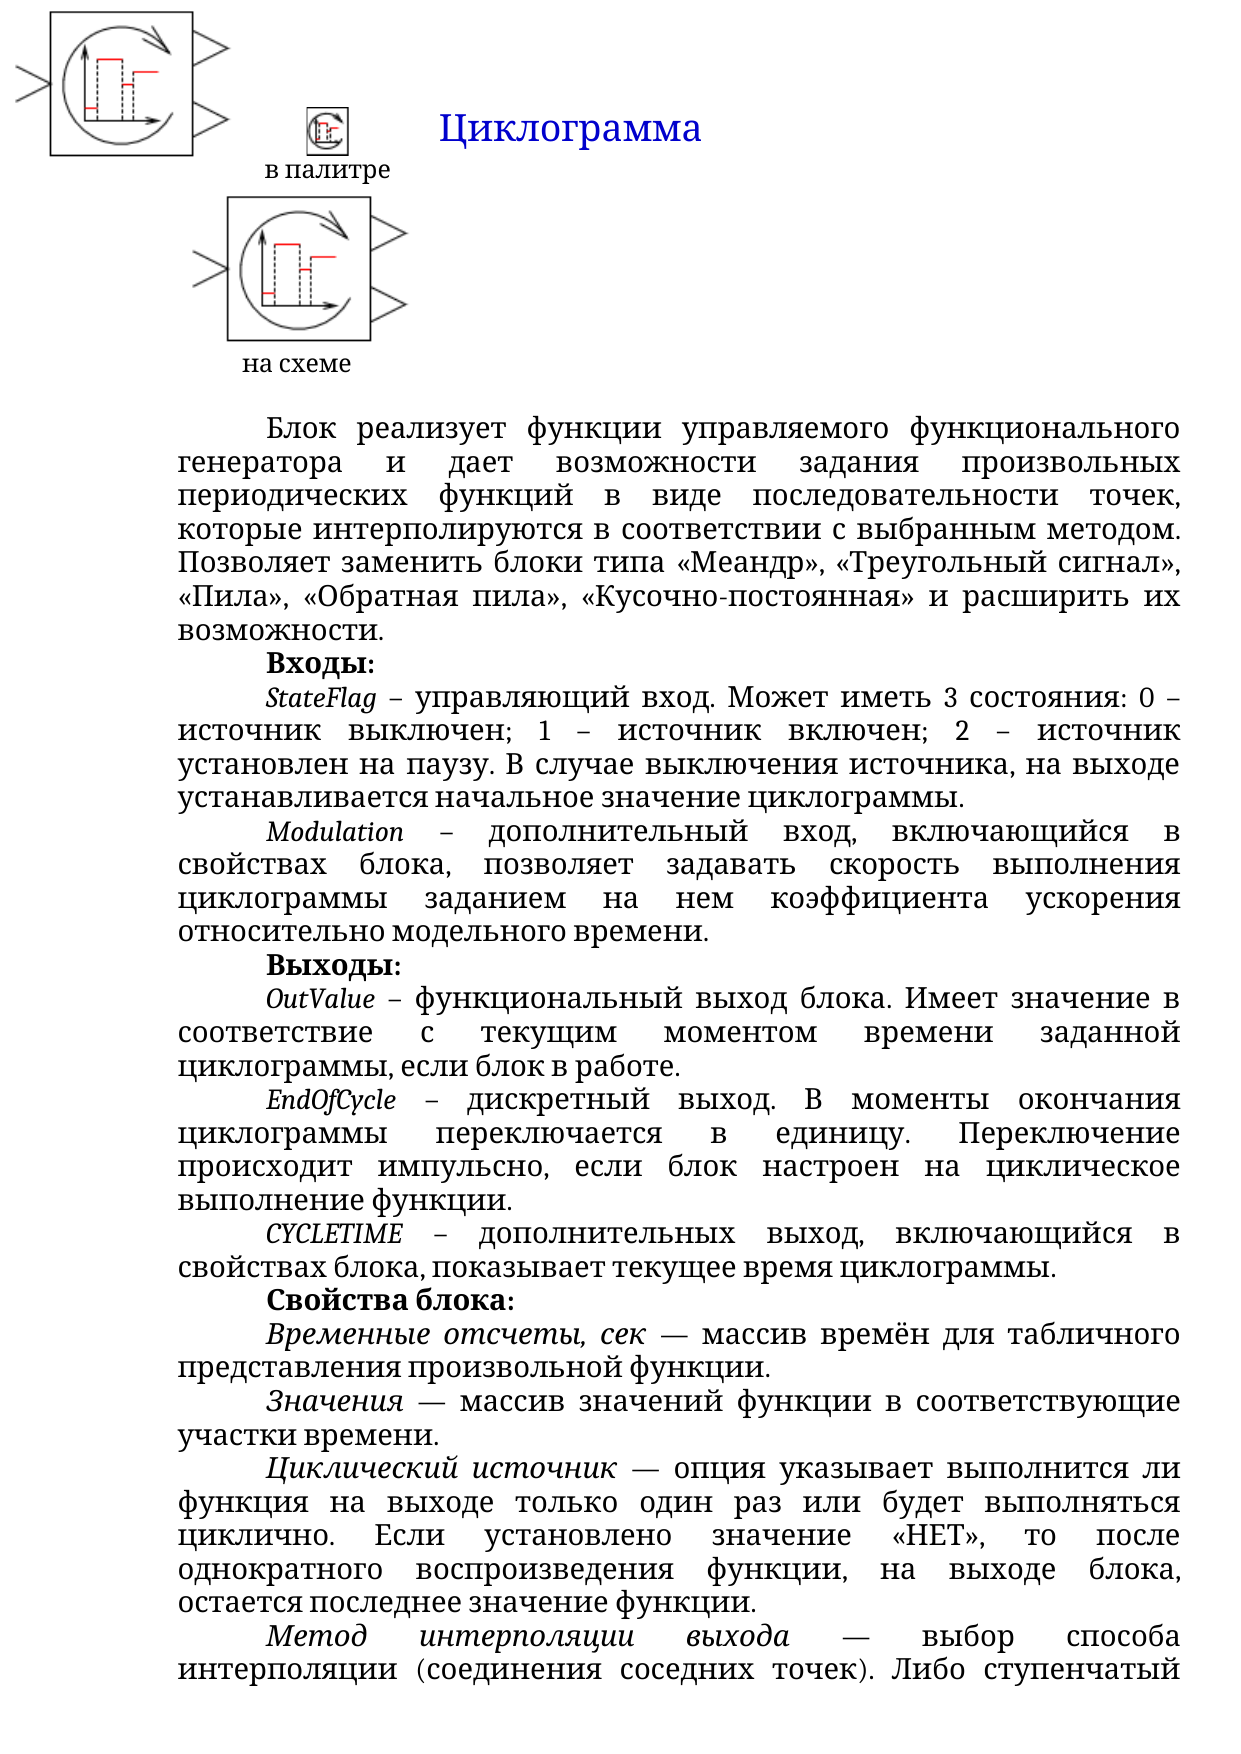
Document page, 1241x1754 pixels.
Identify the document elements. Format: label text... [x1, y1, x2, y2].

text Блок реализует функции управляемого функционального генератора и дает возможности задания произвольных периодических функций в виде последовательности точек, которые интерполируются в соответствии с выбранным методом. Позволяет заменить блоки типа «Меандр», «Треугольный сигнал», «Пила», «Обратная пила», «Кусочно-постоянная» и расширить их возможности. [177, 412, 1181, 647]
table_cell [428, 185, 1176, 350]
text Входы: [177, 647, 1181, 681]
text CYCLETIME – дополнительных выход, включающийся в свойствах блока, показывает текущее время циклограммы. [177, 1217, 1181, 1284]
text Значения — массив значений функции в соответствующие участки времени. [177, 1385, 1181, 1452]
table_header [239, 107, 306, 156]
text Выходы: [177, 949, 1181, 983]
table_cell в палитре [166, 156, 427, 184]
text Временные отсчеты, сек — массив времён для табличного представления произвольной функции. [177, 1318, 1181, 1385]
text Modulation – дополнительный вход, включающийся в свойствах блока, позволяет задавать скорость выполнения циклограммы заданием на нем коэффициента ускорения относительно модельного времени. [177, 815, 1181, 949]
table_cell на схеме [166, 350, 427, 379]
table_cell [166, 185, 177, 350]
table_cell [428, 156, 1176, 184]
text Метод интерполяции выхода — выбор способа интерполяции (соединения соседних точек). Либо ступенчатый [177, 1620, 1181, 1687]
picture [177, 184, 417, 351]
table_cell [428, 350, 1176, 379]
picture [306, 107, 349, 156]
table_header Циклограмма [428, 107, 1176, 156]
picture [0, 0, 239, 166]
text StateFlag – управляющий вход. Может иметь 3 состояния: 0 – источник выключен; 1 – источник включен; 2 – источник установлен на паузу. В случае выключения источника, на выходе устанавливается начальное значение циклограммы. [177, 681, 1181, 815]
text EndOfCycle – дискретный выход. В моменты окончания циклограммы переключается в единицу. Переключение происходит импульсно, если блок настроен на циклическое выполнение функции. [177, 1083, 1181, 1217]
table_header [349, 107, 427, 156]
text OutValue – функциональный выход блока. Имеет значение в соответствие с текущим моментом времени заданной циклограммы, если блок в работе. [177, 983, 1181, 1083]
table_cell [417, 185, 427, 350]
text Свойства блока: [177, 1284, 1181, 1318]
text Циклический источник — опция указывает выполнится ли функция на выходе только один раз или будет выполняться циклично. Если установлено значение «НЕТ», то после однократного воспроизведения функции, на выходе блока, остается последнее значение функции. [177, 1452, 1181, 1620]
